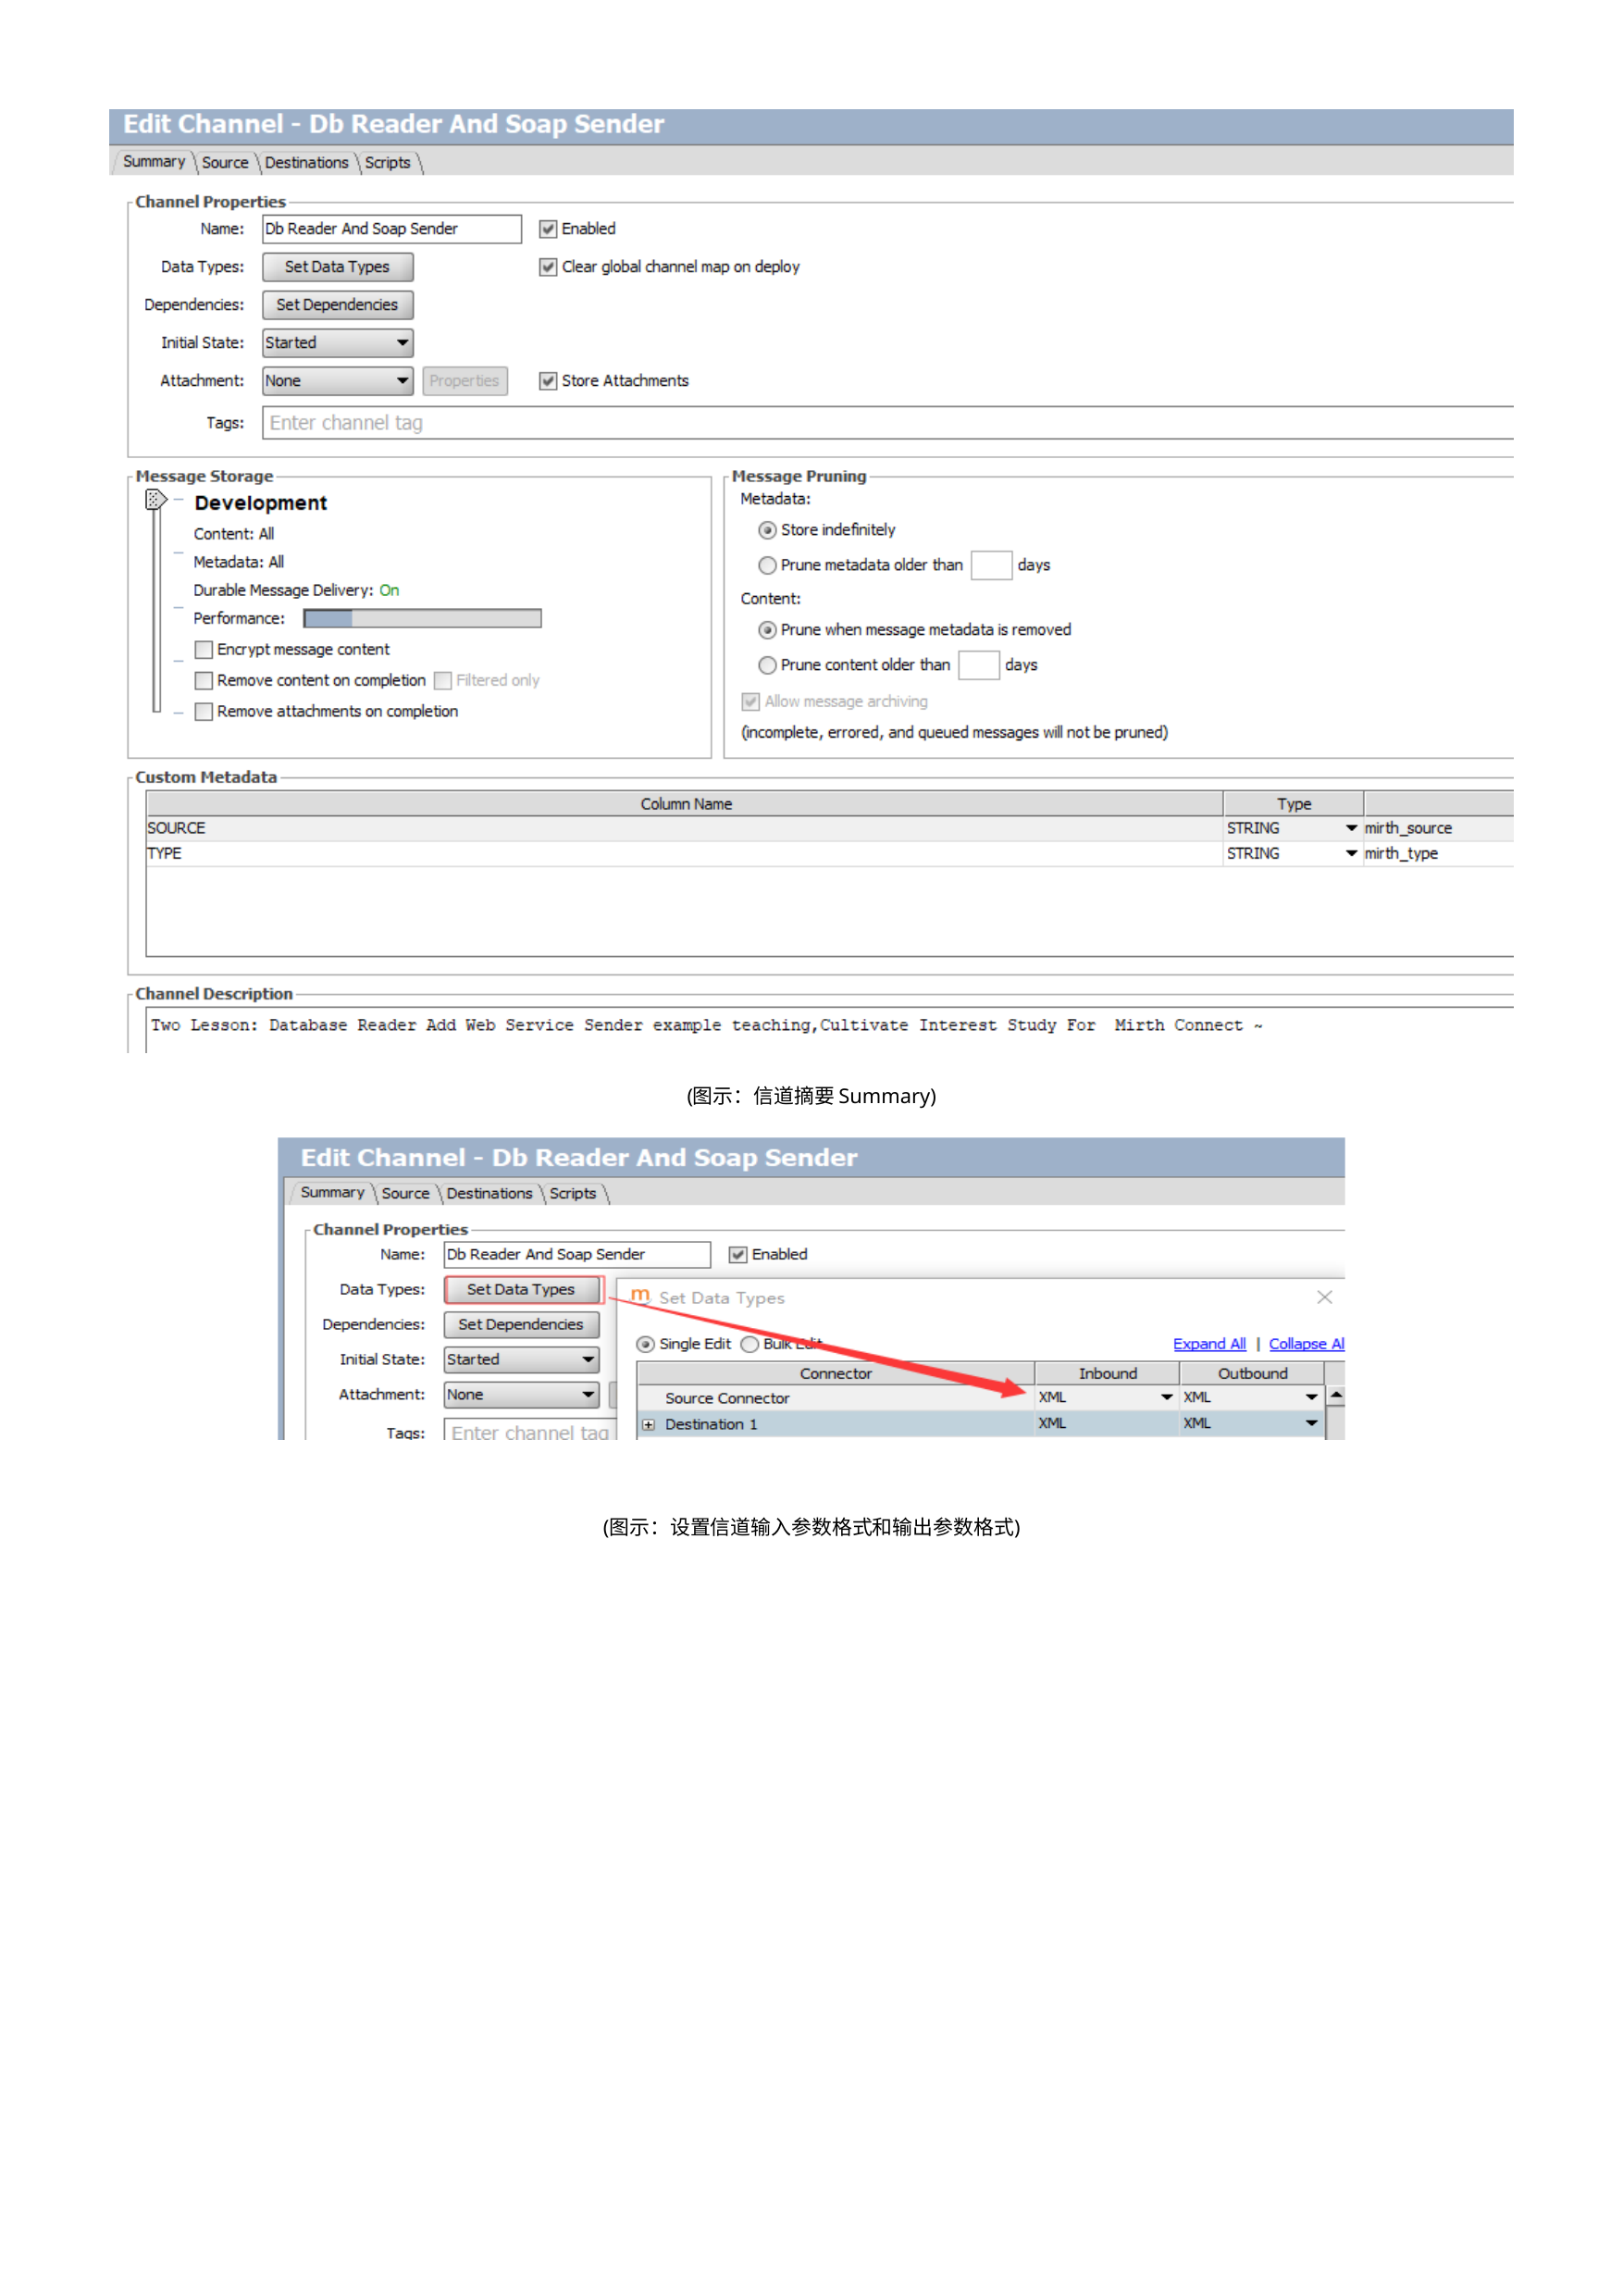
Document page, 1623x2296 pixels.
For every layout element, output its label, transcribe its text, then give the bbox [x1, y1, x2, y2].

text (图示：信道摘要Summary) [109, 1080, 1514, 1110]
text (图示：设置信道输入参数格式和输出参数格式) [109, 1511, 1514, 1541]
picture [278, 1136, 1345, 1440]
picture [109, 109, 1514, 1053]
